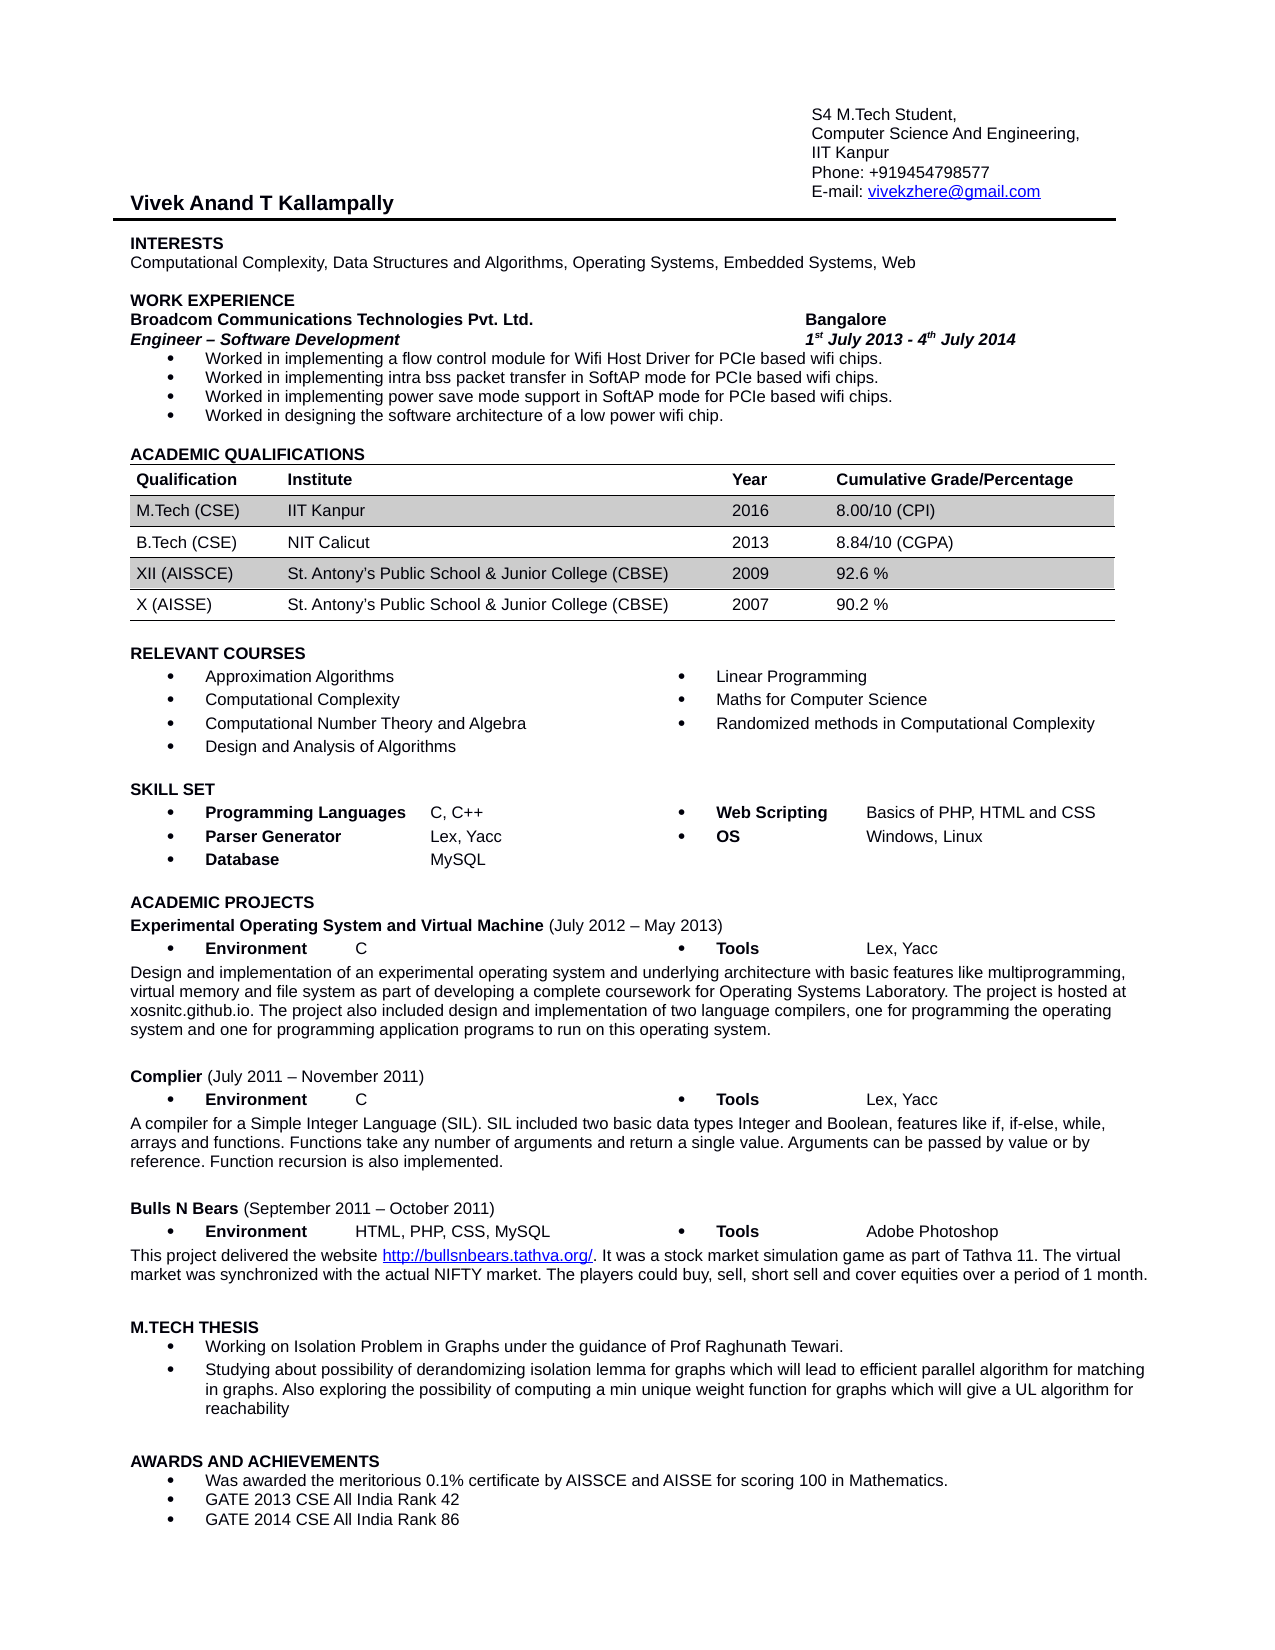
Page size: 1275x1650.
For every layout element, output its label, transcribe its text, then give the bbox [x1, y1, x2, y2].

table_cell 90.2 % [830, 590, 1114, 619]
subtitle Bulls N Bears (September 2011 – October 2011) [130, 1198, 1152, 1218]
subtitle Working on Isolation Problem in Graphs under the guidance of Prof Raghunath Tewari. [168, 1337, 1152, 1356]
list Design and Analysis of Algorithms [168, 737, 641, 756]
text IIT Kanpur [811, 143, 1152, 162]
list Tools Lex, Yacc [678, 939, 1152, 958]
table_cell 92.6 % [830, 558, 1114, 588]
list Approximation Algorithms [168, 667, 641, 686]
list GATE 2014 CSE All India Rank 86 [168, 1509, 641, 1528]
list Tools Lex, Yacc [678, 1090, 1152, 1109]
table_cell St. Antony’s Public School & Junior College (CBSE) [282, 558, 726, 588]
subtitle Experimental Operating System and Virtual Machine (July 2012 – May 2013) [130, 916, 1152, 935]
text Phone: +919454798577 [811, 162, 1152, 182]
subtitle ACADEMIC PROJECTS [130, 892, 1152, 912]
subtitle AWARDS AND ACHIEVEMENTS [130, 1452, 1152, 1471]
list Tools Adobe Photoshop [678, 1222, 1152, 1241]
list GATE 2013 CSE All India Rank 42 [168, 1490, 641, 1509]
table_cell 2016 [726, 496, 830, 526]
subtitle Worked in implementing intra bss packet transfer in SoftAP mode for PCIe based wifi chips. [168, 368, 1152, 387]
list Was awarded the meritorious 0.1% certificate by AISSCE and AISSE for scoring 100 in Mathematics. [168, 1471, 1152, 1490]
subtitle SKILL SET [130, 780, 1152, 799]
list Maths for Computer Science [678, 690, 1152, 709]
list OS Windows, Linux [678, 826, 1152, 846]
table_cell 2007 [726, 590, 830, 619]
list Parser Generator Lex, Yacc [168, 826, 641, 846]
text Design and implementation of an experimental operating system and underlying architecture with basic features like multiprogramming, virtual memory and file system as part of developing a complete coursework for Operating Systems Laboratory. The project is hosted at xosnitc.github.io. The project also included design and implementation of two language compilers, one for programming the operating system and one for programming application programs to run on this operating system. [130, 963, 1152, 1039]
list Web Scripting Basics of PHP, HTML and CSS [678, 803, 1152, 822]
table_cell 8.00/10 (CPI) [830, 496, 1114, 526]
list Environment HTML, PHP, CSS, MySQL [168, 1222, 641, 1241]
text A compiler for a Simple Integer Language (SIL). SIL included two basic data types Integer and Boolean, features like if, if-else, while, arrays and functions. Functions take any number of arguments and return a single value. Arguments can be passed by value or by reference. Function recursion is also implemented. [130, 1113, 1152, 1171]
list Randomized methods in Computational Complexity [678, 714, 1152, 733]
list Programming Languages C, C++ [168, 803, 641, 822]
subtitle Complier (July 2011 – November 2011) [130, 1067, 1152, 1086]
table_cell M.Tech (CSE) [130, 496, 282, 526]
table_cell 2009 [726, 558, 830, 588]
table_header Qualification [130, 465, 282, 495]
table_cell 2013 [726, 527, 830, 557]
subtitle Broadcom Communications Technologies Pvt. Ltd. Bangalore [130, 310, 1152, 329]
table_cell 8.84/10 (CGPA) [830, 527, 1114, 557]
subtitle Engineer – Software Development 1st July 2013 - 4th July 2014 [130, 329, 1152, 348]
table_cell B.Tech (CSE) [130, 527, 282, 557]
subtitle Worked in implementing a flow control module for Wifi Host Driver for PCIe based wifi chips. [168, 348, 1152, 368]
list Environment C [168, 939, 641, 958]
text Computational Complexity, Data Structures and Algorithms, Operating Systems, Embedded Systems, Web [130, 253, 1152, 272]
text RELEVANT COURSES [130, 643, 1152, 663]
table_header Year [726, 465, 830, 495]
table_header Cumulative Grade/Percentage [830, 465, 1114, 495]
text S4 M.Tech Student, [811, 105, 1152, 124]
list Database MySQL [168, 850, 641, 869]
subtitle WORK EXPERIENCE [130, 291, 1152, 310]
text Computer Science And Engineering, [811, 124, 1152, 143]
table_cell St. Antony’s Public School & Junior College (CBSE) [282, 590, 726, 619]
subtitle ACADEMIC QUALIFICATIONS [130, 445, 1152, 464]
list Environment C [168, 1090, 641, 1109]
list Studying about possibility of derandomizing isolation lemma for graphs which will lead to efficient parallel algorithm for matching in graphs. Also exploring the possibility of computing a min unique weight function for graphs which will give a UL algorithm for reachability [168, 1360, 1152, 1418]
subtitle Worked in designing the software architecture of a low power wifi chip. [168, 406, 1152, 426]
table_cell XII (AISSCE) [130, 558, 282, 588]
table_cell IIT Kanpur [282, 496, 726, 526]
table_cell NIT Calicut [282, 527, 726, 557]
table_header Institute [282, 465, 726, 495]
text This project delivered the website http://bullsnbears.tathva.org/. It was a stock market simulation game as part of Tathva 11. The virtual market was synchronized with the actual NIFTY market. The players could buy, sell, short sell and cover equities over a period of 1 month. [130, 1245, 1152, 1284]
list Computational Complexity [168, 690, 641, 709]
text E-mail: vivekzhere@gmail.com [811, 182, 1152, 201]
subtitle Worked in implementing power save mode support in SoftAP mode for PCIe based wifi chips. [168, 387, 1152, 406]
list Linear Programming [678, 667, 1152, 686]
list Computational Number Theory and Algebra [168, 714, 641, 733]
table_cell X (AISSE) [130, 590, 282, 619]
subtitle M.TECH THESIS [130, 1317, 1152, 1337]
text INTERESTS [130, 214, 1152, 253]
text Vivek Anand T Kallampally [130, 190, 811, 214]
